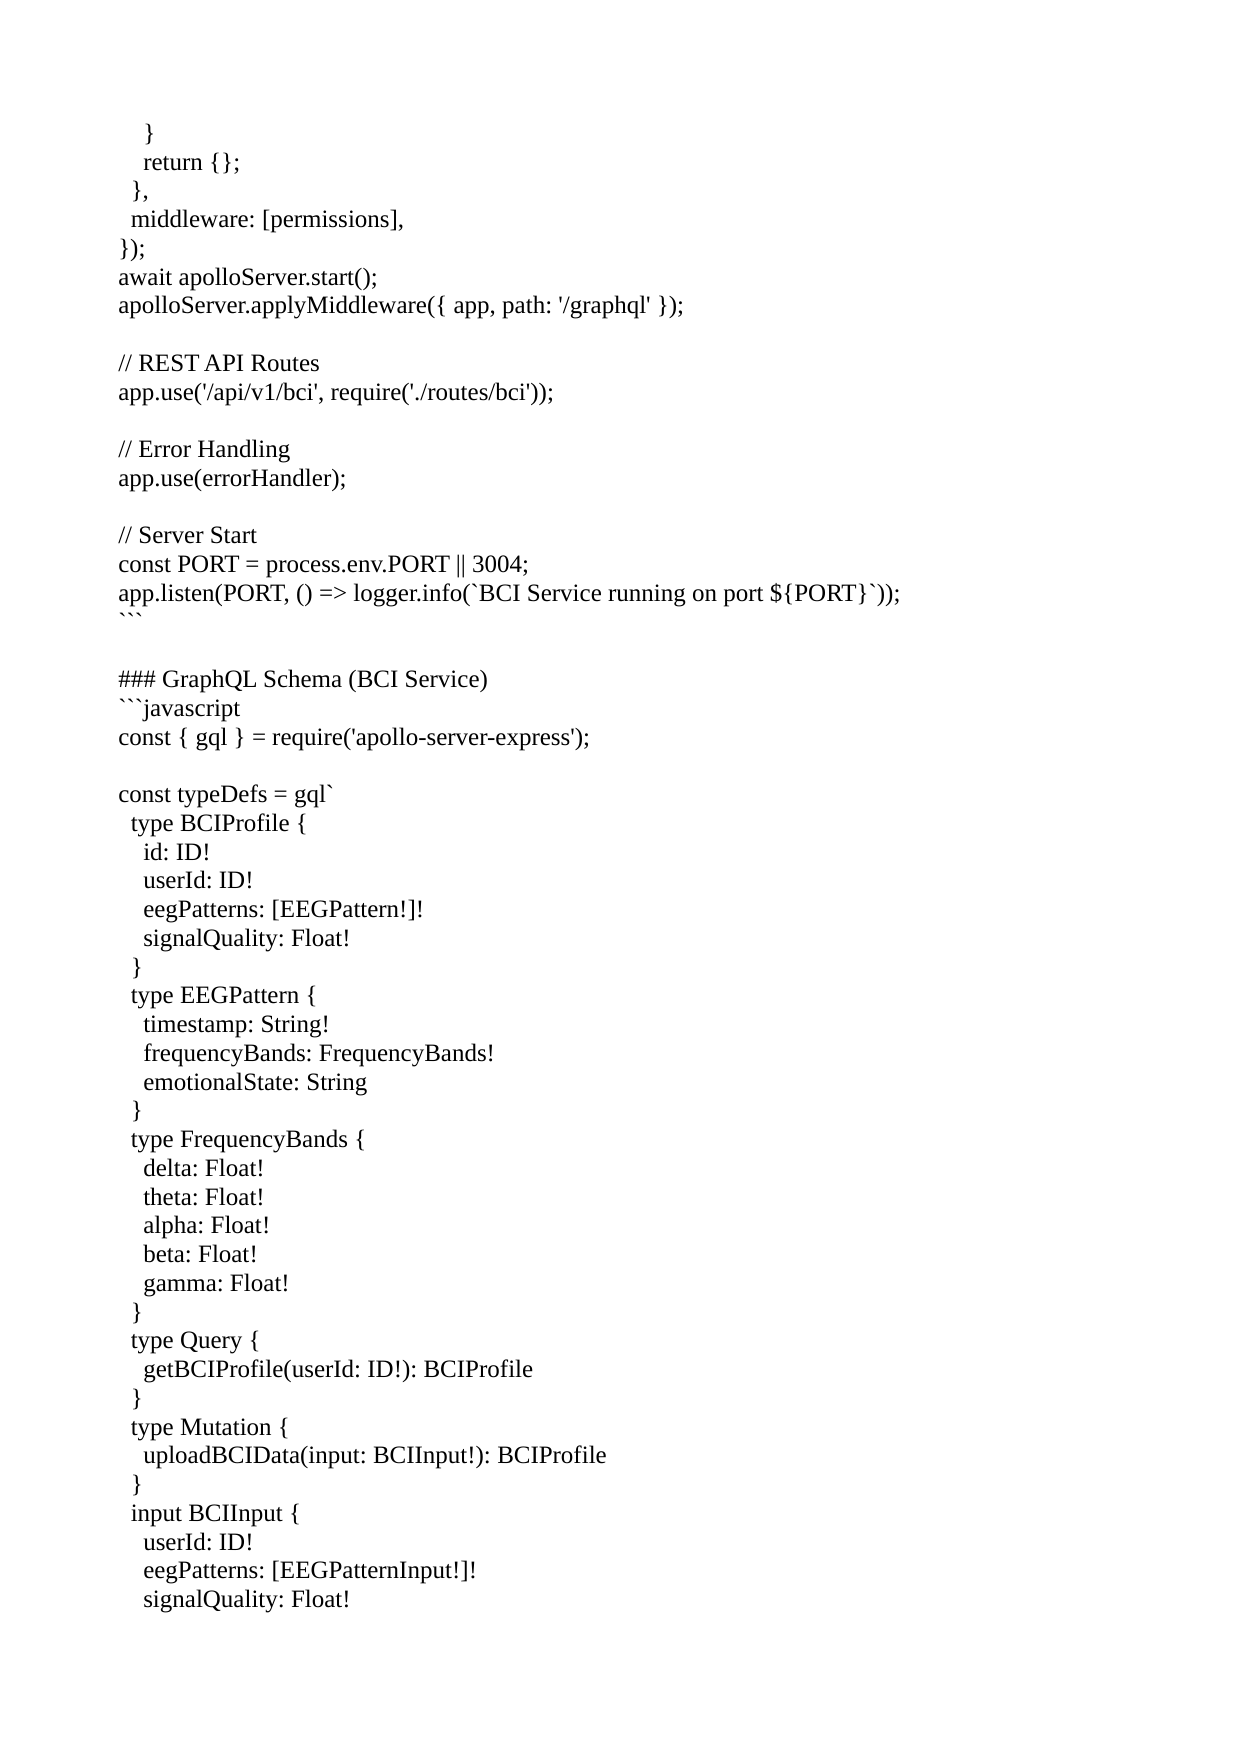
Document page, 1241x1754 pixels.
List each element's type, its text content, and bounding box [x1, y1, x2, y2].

text const typeDefs = gql` [118, 779, 1122, 808]
text eegPatterns: [EEGPattern!]! [118, 894, 1122, 923]
text ```javascript [118, 693, 1122, 722]
text getBCIProfile(userId: ID!): BCIProfile [118, 1354, 1122, 1383]
text userId: ID! [118, 1527, 1122, 1556]
text type FrequencyBands { [118, 1124, 1122, 1153]
text gamma: Float! [118, 1268, 1122, 1297]
text type Mutation { [118, 1412, 1122, 1441]
text } [118, 1297, 1122, 1326]
text timestamp: String! [118, 1009, 1122, 1038]
text id: ID! [118, 837, 1122, 866]
text app.use('/api/v1/bci', require('./routes/bci')); [118, 377, 1122, 406]
text } [118, 118, 1122, 147]
text } [118, 1383, 1122, 1412]
text uploadBCIData(input: BCIInput!): BCIProfile [118, 1441, 1122, 1469]
text signalQuality: Float! [118, 923, 1122, 952]
text // Error Handling [118, 434, 1122, 463]
text }); [118, 233, 1122, 262]
text const PORT = process.env.PORT || 3004; [118, 549, 1122, 578]
text type Query { [118, 1326, 1122, 1354]
text beta: Float! [118, 1239, 1122, 1268]
text } [118, 952, 1122, 981]
text } [118, 1469, 1122, 1498]
text eegPatterns: [EEGPatternInput!]! [118, 1556, 1122, 1584]
text // REST API Routes [118, 348, 1122, 377]
text input BCIInput { [118, 1498, 1122, 1527]
text type EEGPattern { [118, 981, 1122, 1009]
text emotionalState: String [118, 1067, 1122, 1096]
text await apolloServer.start(); [118, 262, 1122, 291]
text const { gql } = require('apollo-server-express'); [118, 722, 1122, 751]
text userId: ID! [118, 866, 1122, 894]
text alpha: Float! [118, 1211, 1122, 1239]
text type BCIProfile { [118, 808, 1122, 837]
text // Server Start [118, 521, 1122, 549]
text middleware: [permissions], [118, 204, 1122, 233]
text ### GraphQL Schema (BCI Service) [118, 664, 1122, 693]
text signalQuality: Float! [118, 1584, 1122, 1613]
text delta: Float! [118, 1153, 1122, 1182]
text app.use(errorHandler); [118, 463, 1122, 492]
text return {}; [118, 147, 1122, 176]
text }, [118, 176, 1122, 204]
text ``` [118, 607, 1122, 636]
text apolloServer.applyMiddleware({ app, path: '/graphql' }); [118, 291, 1122, 319]
text theta: Float! [118, 1182, 1122, 1211]
text app.listen(PORT, () => logger.info(`BCI Service running on port ${PORT}`)); [118, 578, 1122, 607]
text frequencyBands: FrequencyBands! [118, 1038, 1122, 1067]
text } [118, 1096, 1122, 1124]
